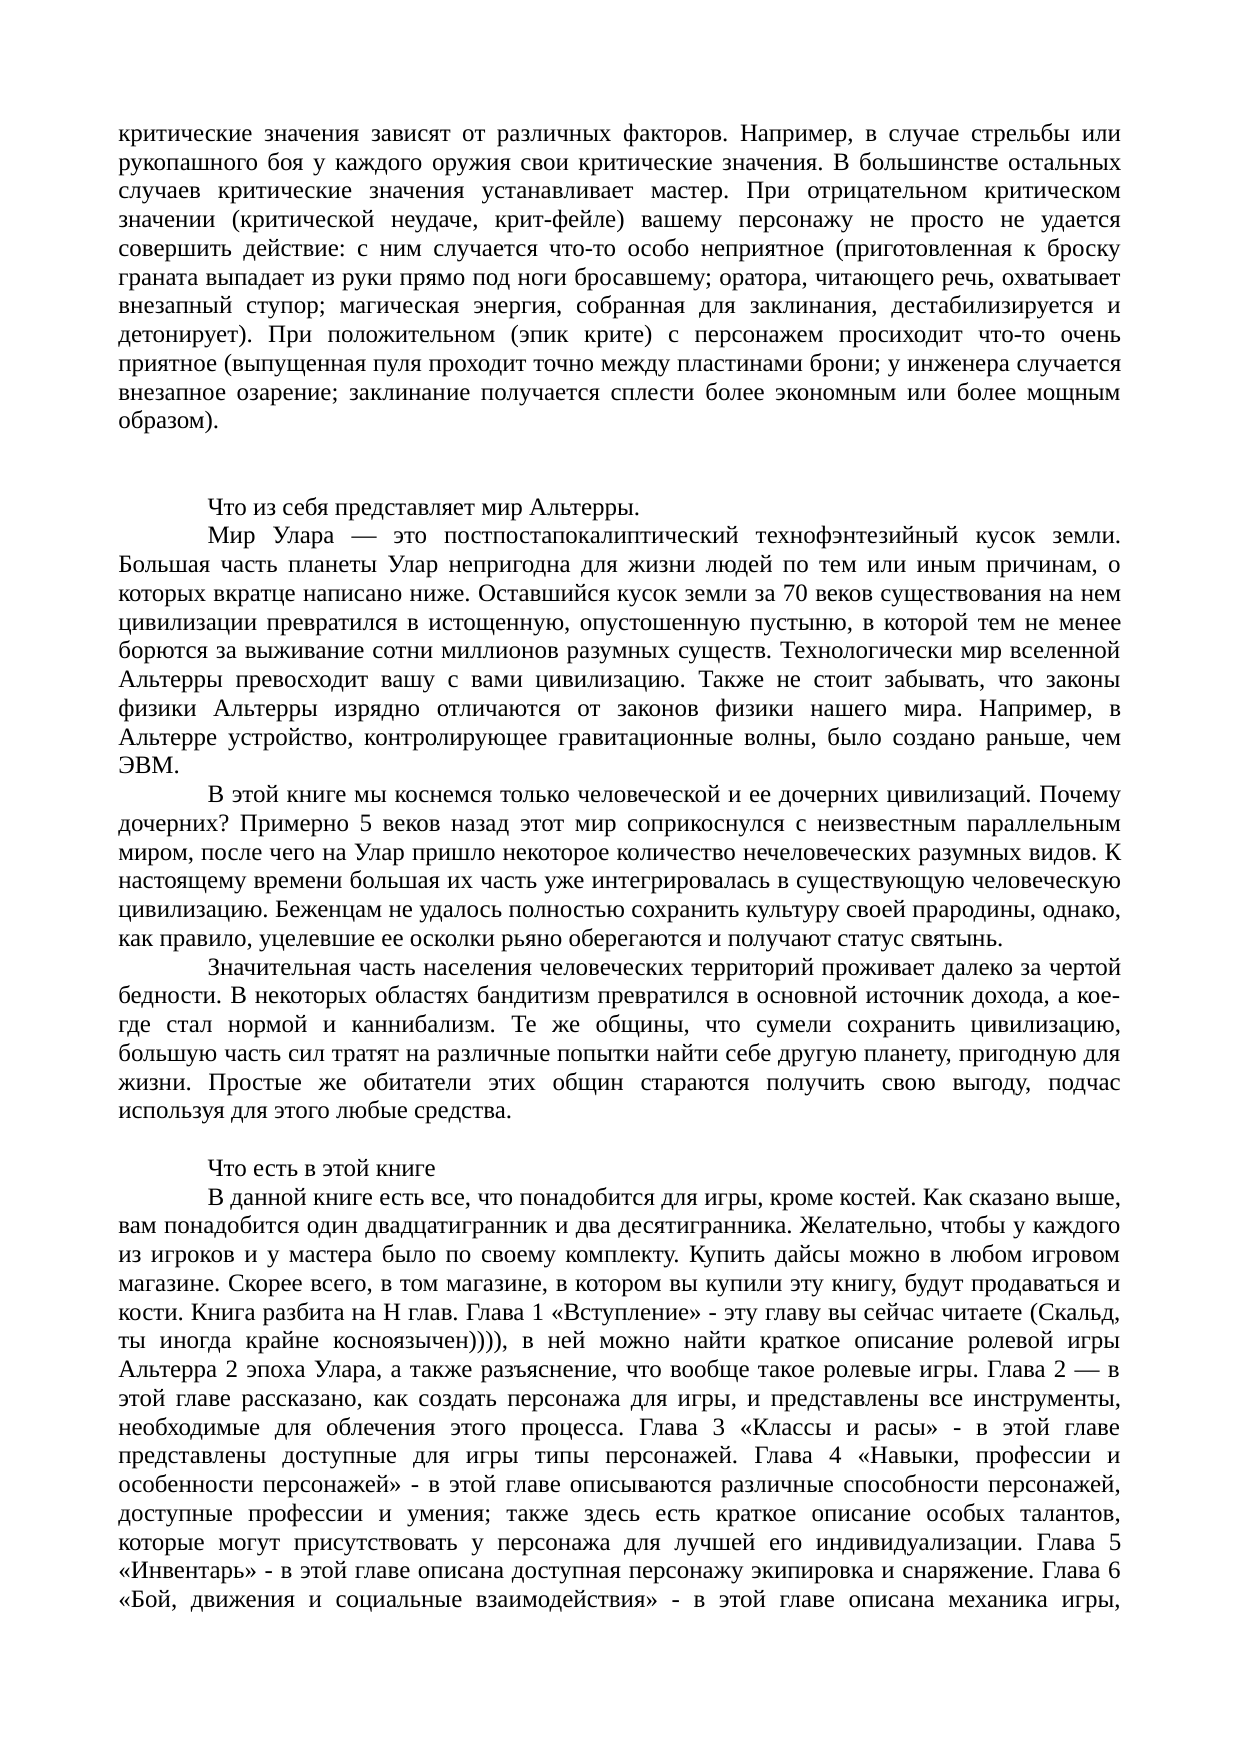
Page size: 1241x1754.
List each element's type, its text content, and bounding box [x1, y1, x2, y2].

text Значительная часть населения человеческих территорий проживает далеко за чертой бедности. В некоторых областях бандитизм превратился в основной источник дохода, а кое-где стал нормой и каннибализм. Те же общины, что сумели сохранить цивилизацию, большую часть сил тратят на различные попытки найти себе другую планету, пригодную для жизни. Простые же обитатели этих общин стараются получить свою выгоду, подчас используя для этого любые средства. [118, 952, 1122, 1124]
text В данной книге есть все, что понадобится для игры, кроме костей. Как сказано выше, вам понадобится один двадцатигранник и два десятигранника. Желательно, чтобы у каждого из игроков и у мастера было по своему комплекту. Купить дайсы можно в любом игровом магазине. Скорее всего, в том магазине, в котором вы купили эту книгу, будут продаваться и кости. Книга разбита на Н глав. Глава 1 «Вступление» - эту главу вы сейчас читаете (Скальд, ты иногда крайне косноязычен)))), в ней можно найти краткое описание ролевой игры Альтерра 2 эпоха Улара, а также разъяснение, что вообще такое ролевые игры. Глава 2 — в этой главе рассказано, как создать персонажа для игры, и представлены все инструменты, необходимые для облечения этого процесса. Глава 3 «Классы и расы» - в этой главе представлены доступные для игры типы персонажей. Глава 4 «Навыки, профессии и особенности персонажей» - в этой главе описываются различные способности персонажей, доступные профессии и умения; также здесь есть краткое описание особых талантов, которые могут присутствовать у персонажа для лучшей его индивидуализации. Глава 5 «Инвентарь» - в этой главе описана доступная персонажу экипировка и снаряжение. Глава 6 «Бой, движения и социальные взаимодействия» - в этой главе описана механика игры, [118, 1182, 1122, 1613]
text Мир Улара — это постпостапокалиптический технофэнтезийный кусок земли. Большая часть планеты Улар непригодна для жизни людей по тем или иным причинам, о которых вкратце написано ниже. Оставшийся кусок земли за 70 веков существования на нем цивилизации превратился в истощенную, опустошенную пустыню, в которой тем не менее борются за выживание сотни миллионов разумных существ. Технологически мир вселенной Альтерры превосходит вашу с вами цивилизацию. Также не стоит забывать, что законы физики Альтерры изрядно отличаются от законов физики нашего мира. Например, в Альтерре устройство, контролирующее гравитационные волны, было создано раньше, чем ЭВМ. [118, 521, 1122, 779]
text Что есть в этой книге [118, 1153, 1122, 1182]
text В этой книге мы коснемся только человеческой и ее дочерних цивилизаций. Почему дочерних? Примерно 5 веков назад этот мир соприкоснулся с неизвестным параллельным миром, после чего на Улар пришло некоторое количество нечеловеческих разумных видов. К настоящему времени большая их часть уже интегрировалась в существующую человеческую цивилизацию. Беженцам не удалось полностью сохранить культуру своей прародины, однако, как правило, уцелевшие ее осколки рьяно оберегаются и получают статус святынь. [118, 779, 1122, 952]
text критические значения зависят от различных факторов. Например, в случае стрельбы или рукопашного боя у каждого оружия свои критические значения. В большинстве остальных случаев критические значения устанавливает мастер. При отрицательном критическом значении (критической неудаче, крит-фейле) вашему персонажу не просто не удается совершить действие: с ним случается что-то особо неприятное (приготовленная к броску граната выпадает из руки прямо под ноги бросавшему; оратора, читающего речь, охватывает внезапный ступор; магическая энергия, собранная для заклинания, дестабилизируется и детонирует). При положительном (эпик крите) с персонажем просиходит что-то очень приятное (выпущенная пуля проходит точно между пластинами брони; у инженера случается внезапное озарение; заклинание получается сплести более экономным или более мощным образом). [118, 118, 1122, 434]
text Что из себя представляет мир Альтерры. [118, 492, 1122, 521]
